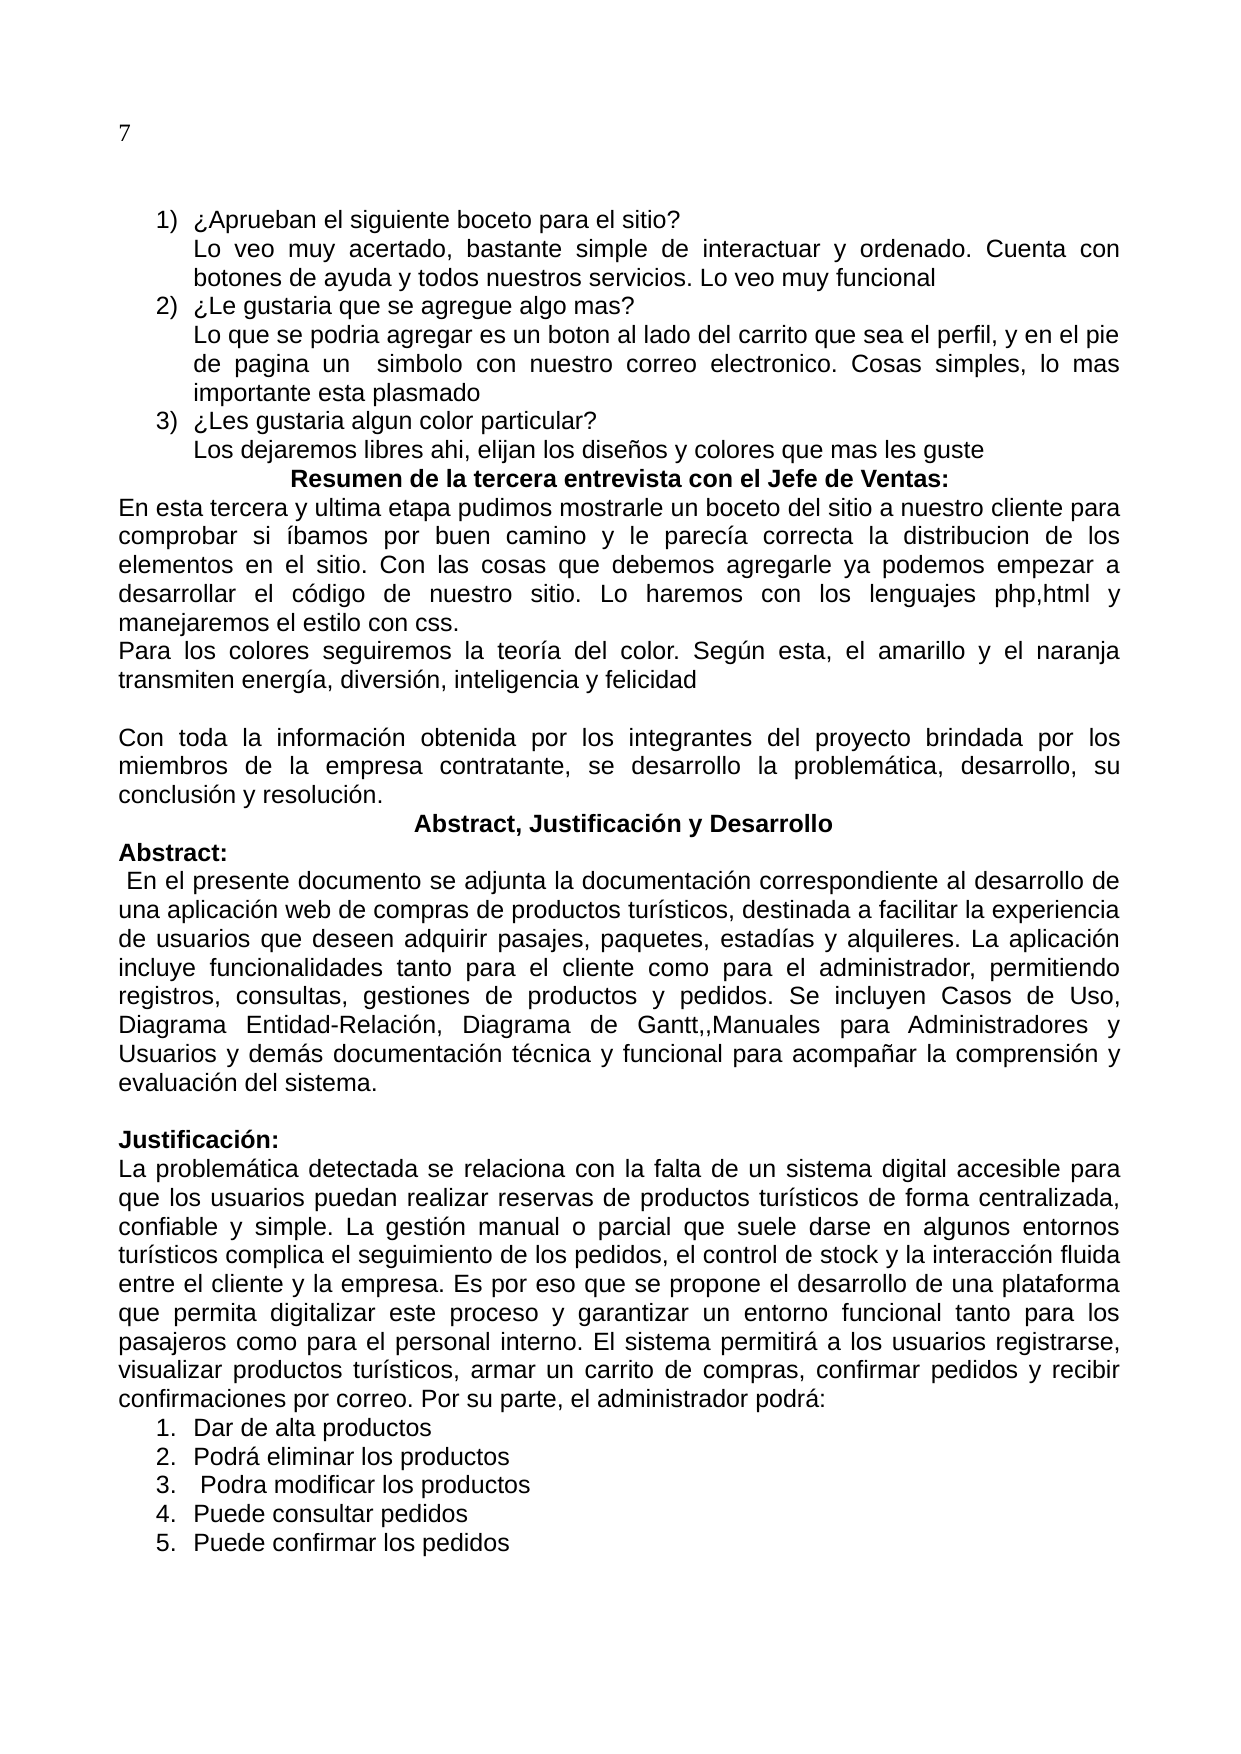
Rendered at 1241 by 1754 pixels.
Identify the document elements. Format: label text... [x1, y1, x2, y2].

text Justificación: [118, 1125, 1122, 1154]
list Puede consultar pedidos [156, 1499, 1122, 1528]
list ¿Le gustaria que se agregue algo mas? [156, 291, 1122, 320]
text Para los colores seguiremos la teoría del color. Según esta, el amarillo y el naranja transmiten energía, diversión, inteligencia y felicidad [118, 636, 1122, 694]
list ¿Aprueban el siguiente boceto para el sitio? [156, 205, 1122, 234]
list Podrá eliminar los productos [156, 1441, 1122, 1470]
list ¿Les gustaria algun color particular? [156, 406, 1122, 435]
list Lo que se podria agregar es un boton al lado del carrito que sea el perfil, y en el pie de pagina un simbolo con nuestro correo electronico. Cosas simples, lo mas importante esta plasmado [156, 320, 1122, 406]
text En el presente documento se adjunta la documentación correspondiente al desarrollo de una aplicación web de compras de productos turísticos, destinada a facilitar la experiencia de usuarios que deseen adquirir pasajes, paquetes, estadías y alquileres. La aplicación incluye funcionalidades tanto para el cliente como para el administrador, permitiendo registros, consultas, gestiones de productos y pedidos. Se incluyen Casos de Uso, Diagrama Entidad-Relación, Diagrama de Gantt,,Manuales para Administradores y Usuarios y demás documentación técnica y funcional para acompañar la comprensión y evaluación del sistema. [118, 866, 1122, 1096]
list Los dejaremos libres ahi, elijan los diseños y colores que mas les guste [156, 435, 1122, 464]
text Abstract, Justificación y Desarrollo [118, 809, 1122, 838]
text Abstract: [118, 838, 1122, 866]
list Dar de alta productos [156, 1413, 1122, 1441]
text La problemática detectada se relaciona con la falta de un sistema digital accesible para que los usuarios puedan realizar reservas de productos turísticos de forma centralizada, confiable y simple. La gestión manual o parcial que suele darse en algunos entornos turísticos complica el seguimiento de los pedidos, el control de stock y la interacción fluida entre el cliente y la empresa. Es por eso que se propone el desarrollo de una plataforma que permita digitalizar este proceso y garantizar un entorno funcional tanto para los pasajeros como para el personal interno. El sistema permitirá a los usuarios registrarse, visualizar productos turísticos, armar un carrito de compras, confirmar pedidos y recibir confirmaciones por correo. Por su parte, el administrador podrá: [118, 1154, 1122, 1413]
list Lo veo muy acertado, bastante simple de interactuar y ordenado. Cuenta con botones de ayuda y todos nuestros servicios. Lo veo muy funcional [156, 234, 1122, 291]
text Resumen de la tercera entrevista con el Jefe de Ventas: [118, 464, 1122, 493]
list Puede confirmar los pedidos [156, 1528, 1122, 1556]
text En esta tercera y ultima etapa pudimos mostrarle un boceto del sitio a nuestro cliente para comprobar si íbamos por buen camino y le parecía correcta la distribucion de los elementos en el sitio. Con las cosas que debemos agregarle ya podemos empezar a desarrollar el código de nuestro sitio. Lo haremos con los lenguajes php,html y manejaremos el estilo con css. [118, 493, 1122, 636]
list Podra modificar los productos [156, 1470, 1122, 1499]
text Con toda la información obtenida por los integrantes del proyecto brindada por los miembros de la empresa contratante, se desarrollo la problemática, desarrollo, su conclusión y resolución. [118, 723, 1122, 809]
